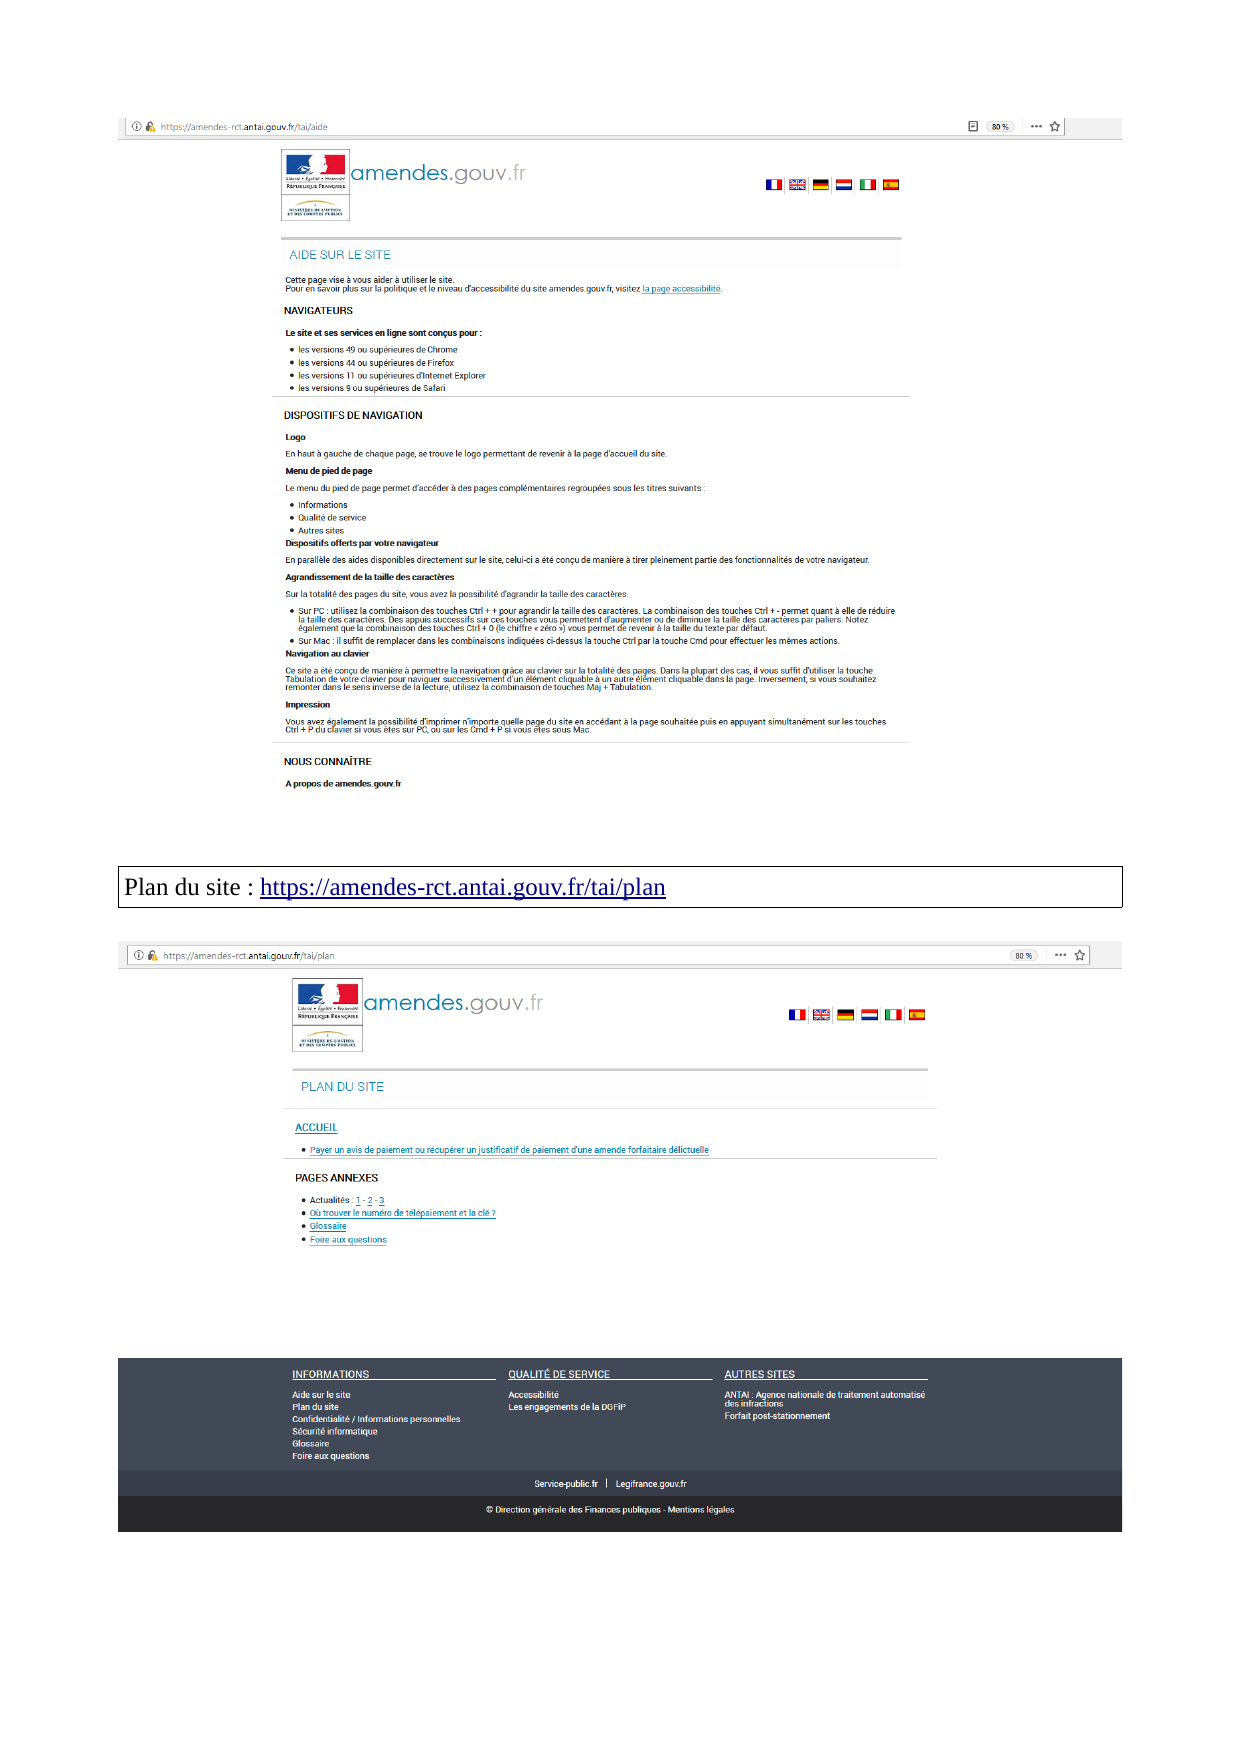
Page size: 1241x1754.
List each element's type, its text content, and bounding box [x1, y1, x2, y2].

picture [118, 941, 1123, 1532]
picture [118, 118, 1123, 792]
table_header Plan du site : https://amendes-rct.antai.gouv.fr/tai/plan [119, 867, 1122, 907]
